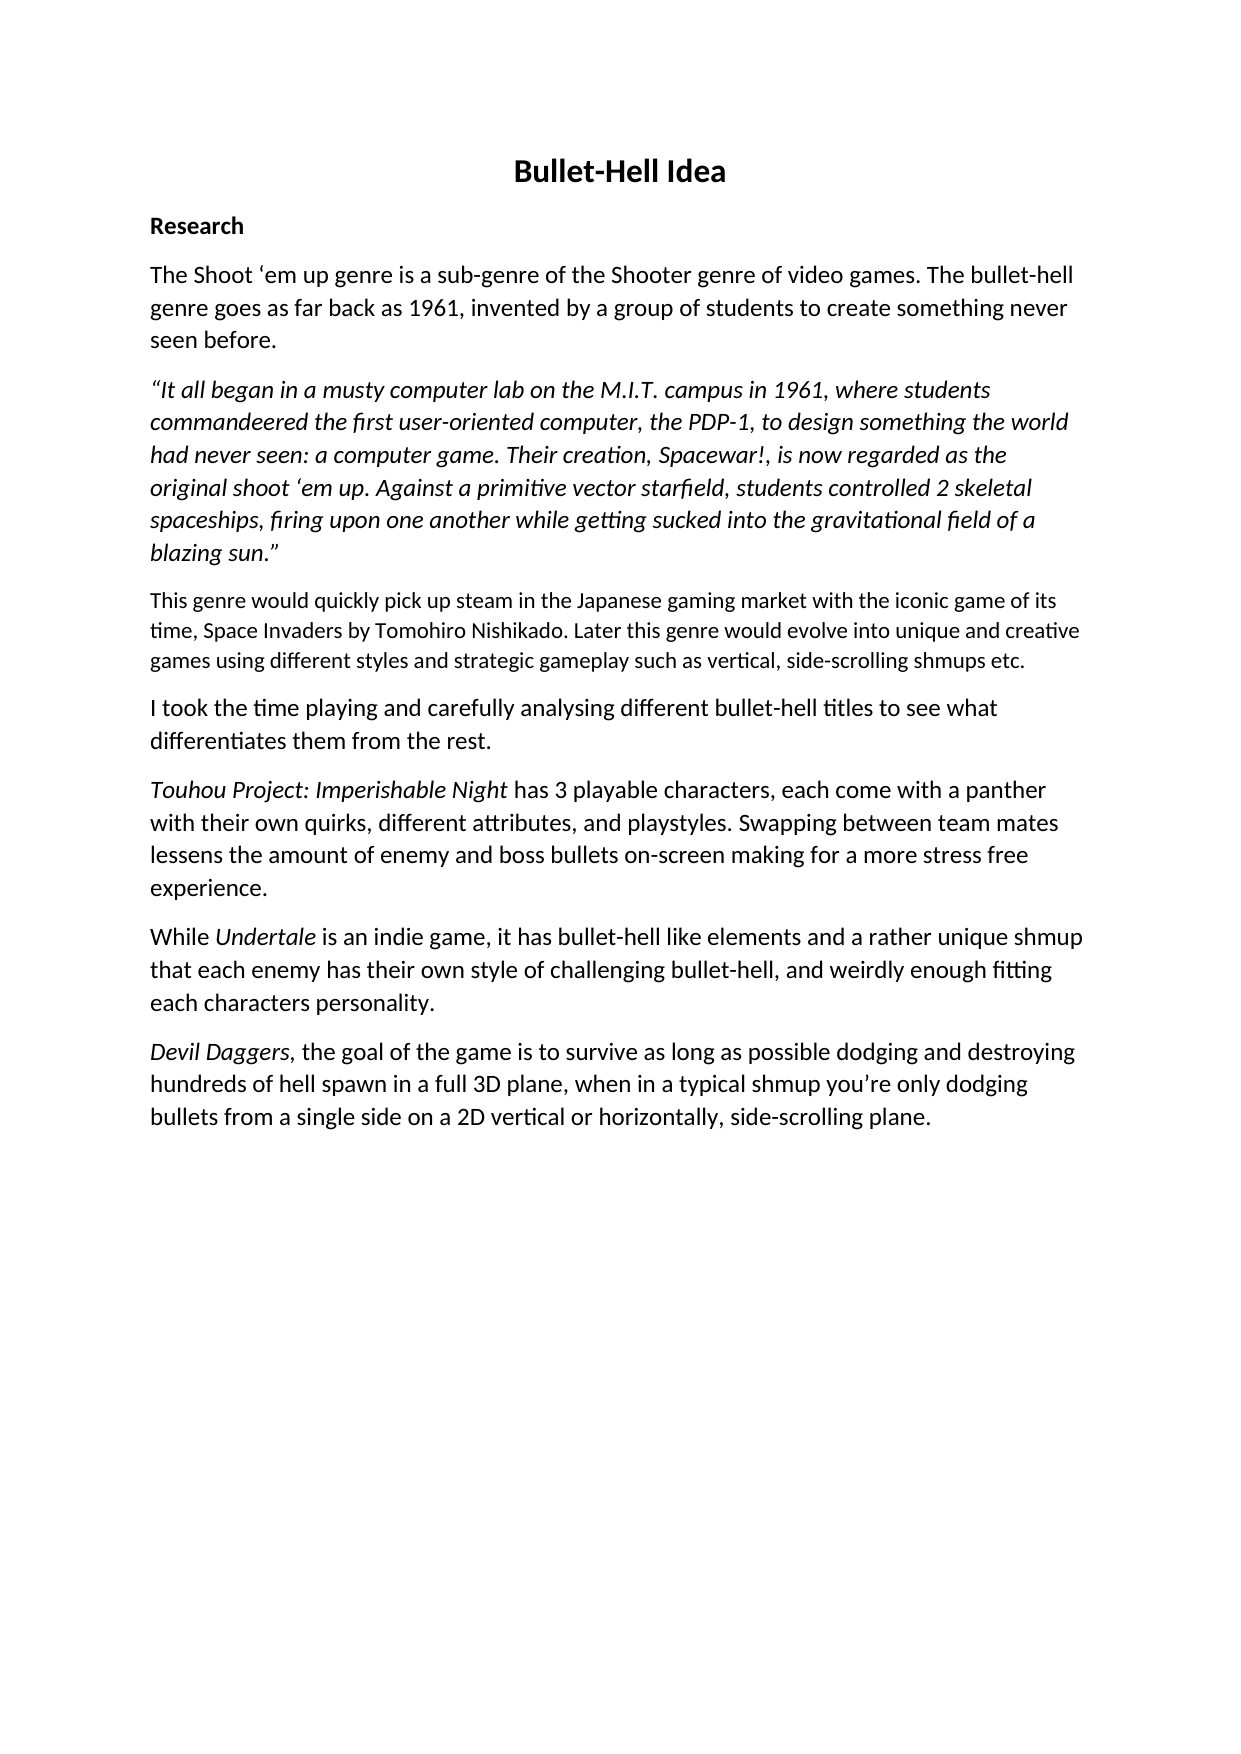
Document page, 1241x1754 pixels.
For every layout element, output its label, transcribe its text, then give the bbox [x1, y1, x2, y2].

text While Undertale is an indie game, it has bullet-hell like elements and a rather unique shmup that each enemy has their own style of challenging bullet-hell, and weirdly enough fitting each characters personality. [150, 922, 1090, 1017]
text Touhou Project: Imperishable Night has 3 playable characters, each come with a panther with their own quirks, different attributes, and playstyles. Swapping between team mates lessens the amount of enemy and boss bullets on-screen making for a more stress free experience. [150, 774, 1090, 903]
text Research [150, 210, 1090, 241]
text I took the time playing and carefully analysing different bullet-hell titles to see what differentiates them from the rest. [150, 693, 1090, 756]
text Bullet-Hell Idea [150, 150, 1090, 191]
text This genre would quickly pick up steam in the Japanese gaming market with the iconic game of its time, Space Invaders by Tomohiro Nishikado. Later this genre would evolve into unique and creative games using different styles and strategic gameplay such as vertical, side-scrolling shmups etc. [150, 586, 1090, 674]
text Devil Daggers, the goal of the game is to survive as long as possible dodging and destroying hundreds of hell spawn in a full 3D plane, when in a typical shmup you’re only dodging bullets from a single side on a 2D vertical or horizontally, side-scrolling plane. [150, 1036, 1090, 1132]
text “It all began in a musty computer lab on the M.I.T. campus in 1961, where students commandeered the first user-oriented computer, the PDP-1, to design something the world had never seen: a computer game. Their creation, Spacewar!, is now regarded as the original shoot ‘em up. Against a primitive vector starfield, students controlled 2 skeletal spaceships, firing upon one another while getting sucked into the gravitational field of a blazing sun.” [150, 374, 1090, 567]
text The Shoot ‘em up genre is a sub-genre of the Shooter genre of video games. The bullet-hell genre goes as far back as 1961, invented by a group of students to create something never seen before. [150, 259, 1090, 355]
